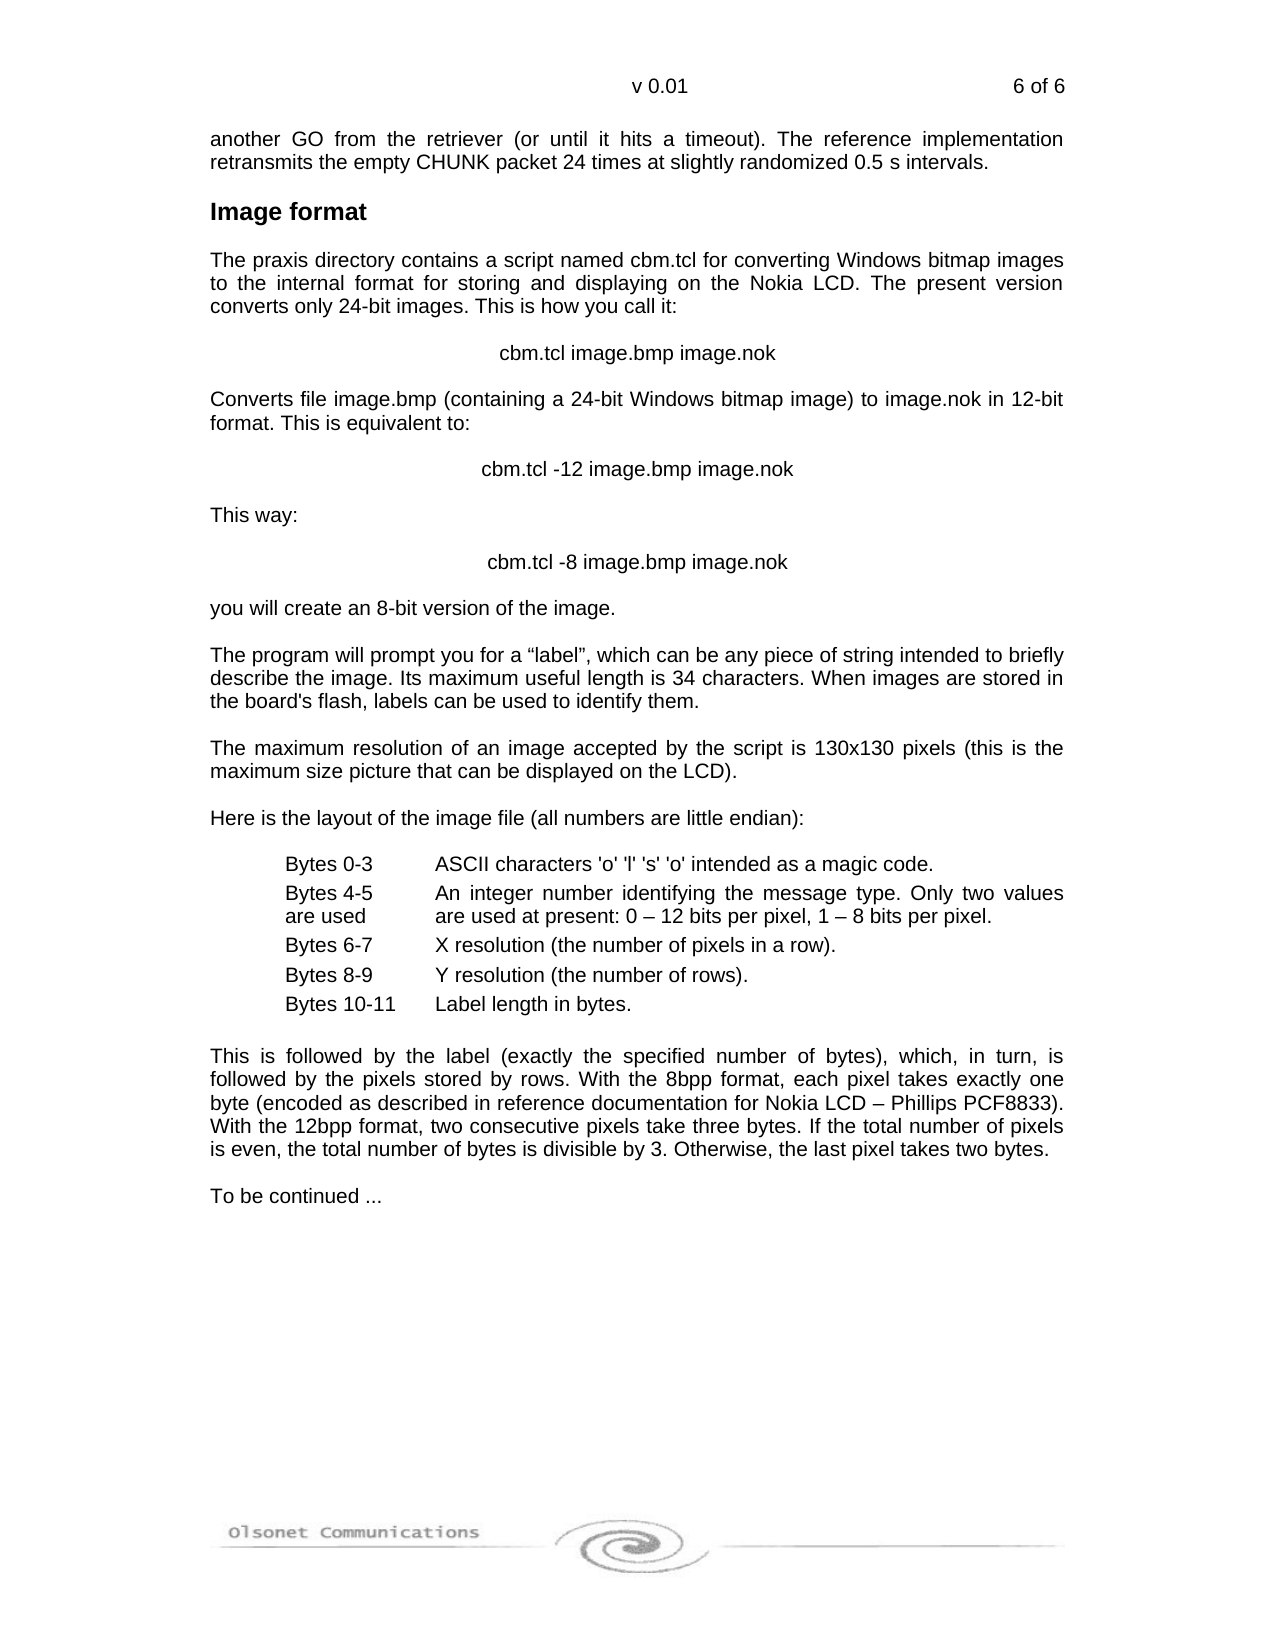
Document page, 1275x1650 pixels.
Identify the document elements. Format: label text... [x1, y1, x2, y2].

text Converts file image.bmp (containing a 24-bit Windows bitmap image) to image.nok in 12-bit format. This is equivalent to: [210, 388, 1065, 434]
subtitle Image format [210, 197, 1065, 225]
text Bytes 0-3 ASCII characters 'o' 'l' 's' 'o' intended as a magic code. [285, 852, 1065, 876]
text Bytes 10-11 Label length in bytes. [285, 992, 1065, 1016]
text cbm.tcl -12 image.bmp image.nok [210, 458, 1065, 481]
text The praxis directory contains a script named cbm.tcl for converting Windows bitmap images to the internal format for storing and displaying on the Nokia LCD. The present version converts only 24-bit images. This is how you call it: [210, 248, 1065, 318]
text Bytes 8-9 Y resolution (the number of rows). [285, 963, 1065, 986]
text Bytes 4-5 An integer number identifying the message type. Only two values are used are used at present: 0 – 12 bits per pixel, 1 – 8 bits per pixel. [285, 882, 1065, 928]
text another GO from the retriever (or until it hits a timeout). The reference implementation retransmits the empty CHUNK packet 24 times at slightly randomized 0.5 s intervals. [210, 128, 1065, 174]
text you will create an 8-bit version of the image. [210, 597, 1065, 620]
text The program will prompt you for a “label”, which can be any piece of string intended to briefly describe the image. Its maximum useful length is 34 characters. When images are stored in the board's flash, labels can be used to identify them. [210, 643, 1065, 713]
text Here is the layout of the image file (all numbers are little endian): [210, 806, 1065, 829]
text Bytes 6-7 X resolution (the number of pixels in a row). [285, 934, 1065, 957]
text This way: [210, 504, 1065, 527]
text cbm.tcl -8 image.bmp image.nok [210, 551, 1065, 574]
text The maximum resolution of an image accepted by the script is 130x130 pixels (this is the maximum size picture that can be displayed on the LCD). [210, 736, 1065, 783]
picture [210, 1504, 1065, 1596]
text cbm.tcl image.bmp image.nok [210, 341, 1065, 365]
text To be continued ... [210, 1184, 1065, 1207]
text This is followed by the label (exactly the specified number of bytes), which, in turn, is followed by the pixels stored by rows. With the 8bpp format, each pixel takes exactly one byte (encoded as described in reference documentation for Nokia LCD – Phillips PCF8833). With the 12bpp format, two consecutive pixels take three bytes. If the total number of pixels is even, the total number of bytes is divisible by 3. Otherwise, the last pixel takes two bytes. [210, 1045, 1065, 1161]
